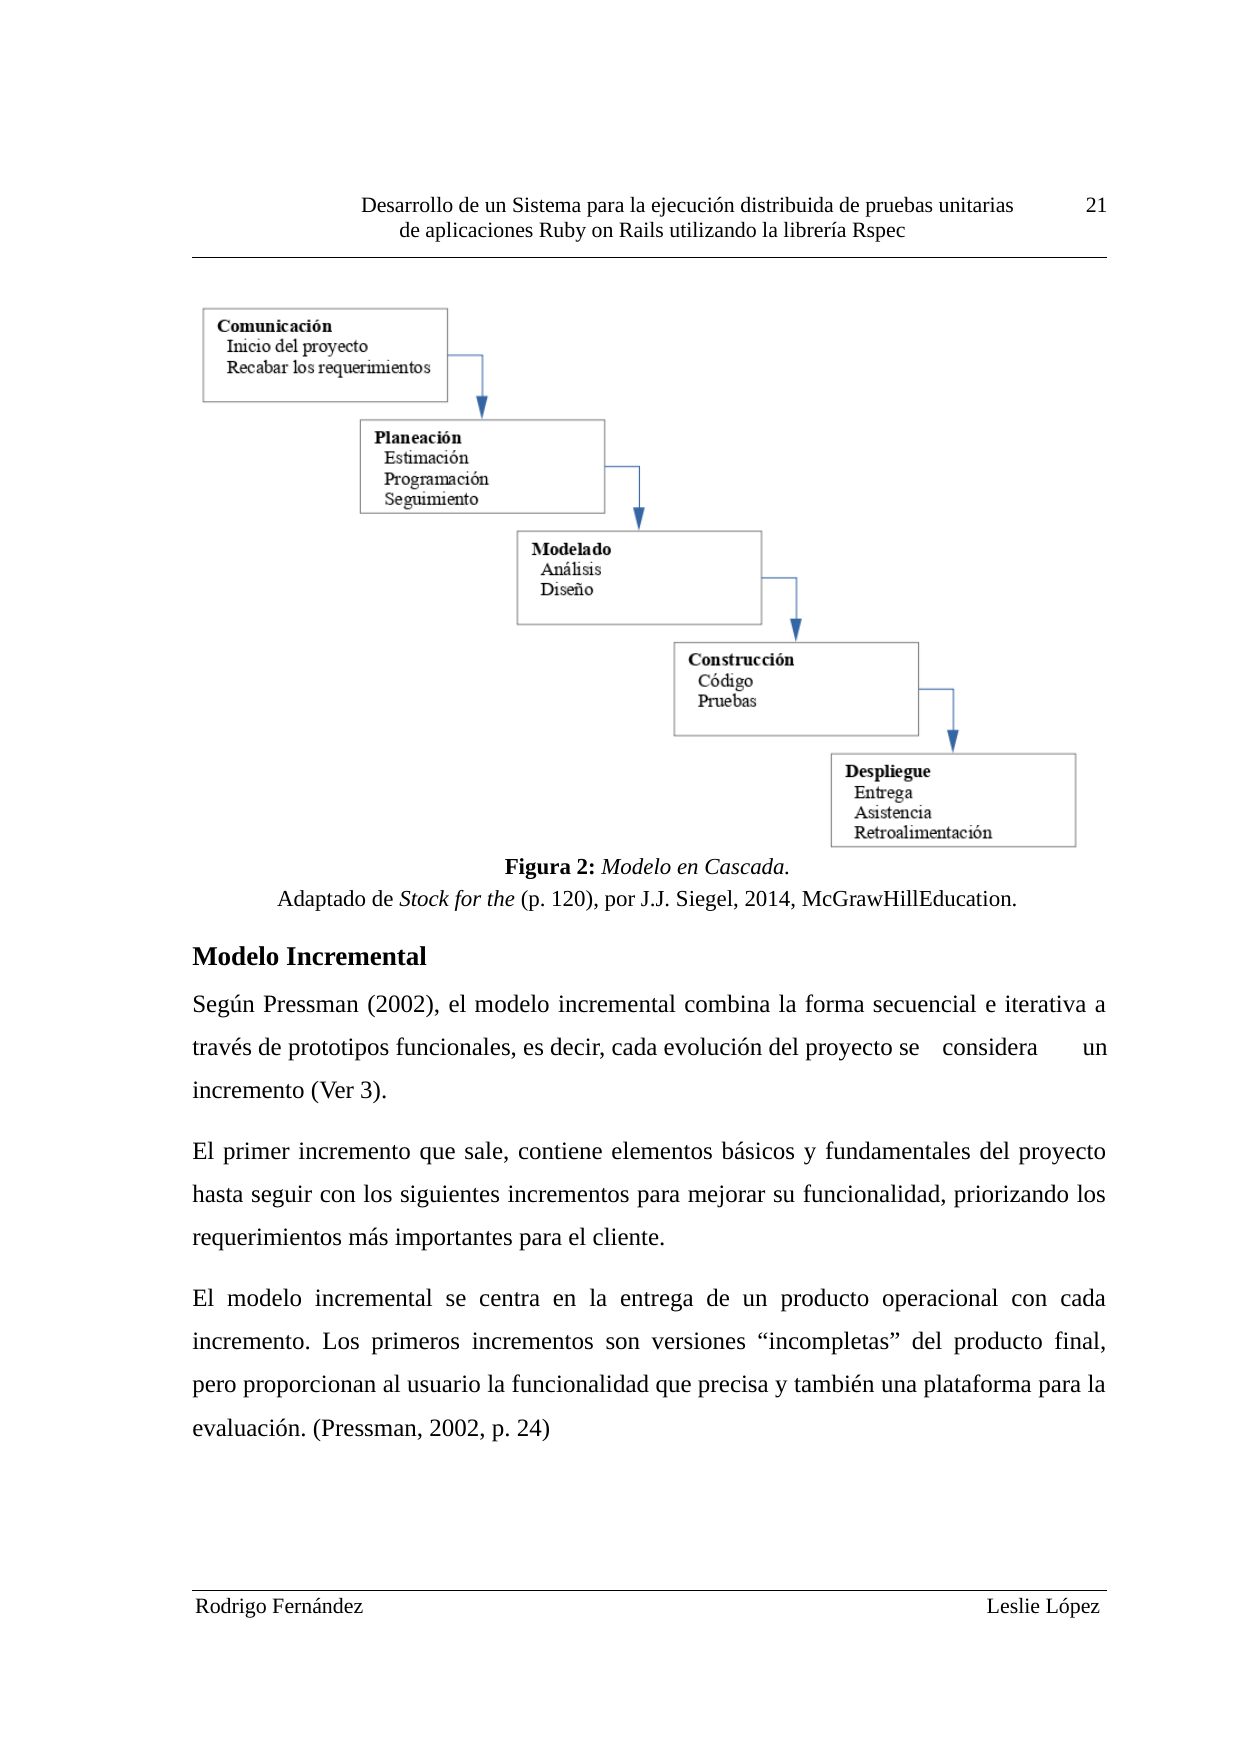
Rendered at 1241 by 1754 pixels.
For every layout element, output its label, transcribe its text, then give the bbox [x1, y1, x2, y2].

text El primer incremento que sale, contiene elementos básicos y fundamentales del proyecto hasta seguir con los siguientes incrementos para mejorar su funcionalidad, priorizando los requerimientos más importantes para el cliente. [192, 1136, 1107, 1251]
text Modelo Incremental [192, 940, 1107, 971]
picture [198, 303, 1081, 853]
text Adaptado de Stock for the (p. 120), por J.J. Siegel, 2014, McGrawHillEducation. [199, 885, 1096, 911]
text Según Pressman (2002)⁠, el modelo incremental combina la forma secuencial e iterativa a través de prototipos funcionales, es decir, cada evolución del proyecto se considera un incremento (Ver Figura 3). [192, 989, 1107, 1104]
text El modelo incremental se centra en la entrega de un producto operacional con cada incremento. Los primeros incrementos son versiones “incompletas” del producto final, pero proporcionan al usuario la funcionalidad que precisa y también una plataforma para la evaluación. (Pressman, 2002, p. 24) [192, 1283, 1107, 1441]
text Figura 2: Modelo en Cascada. [199, 283, 1096, 879]
